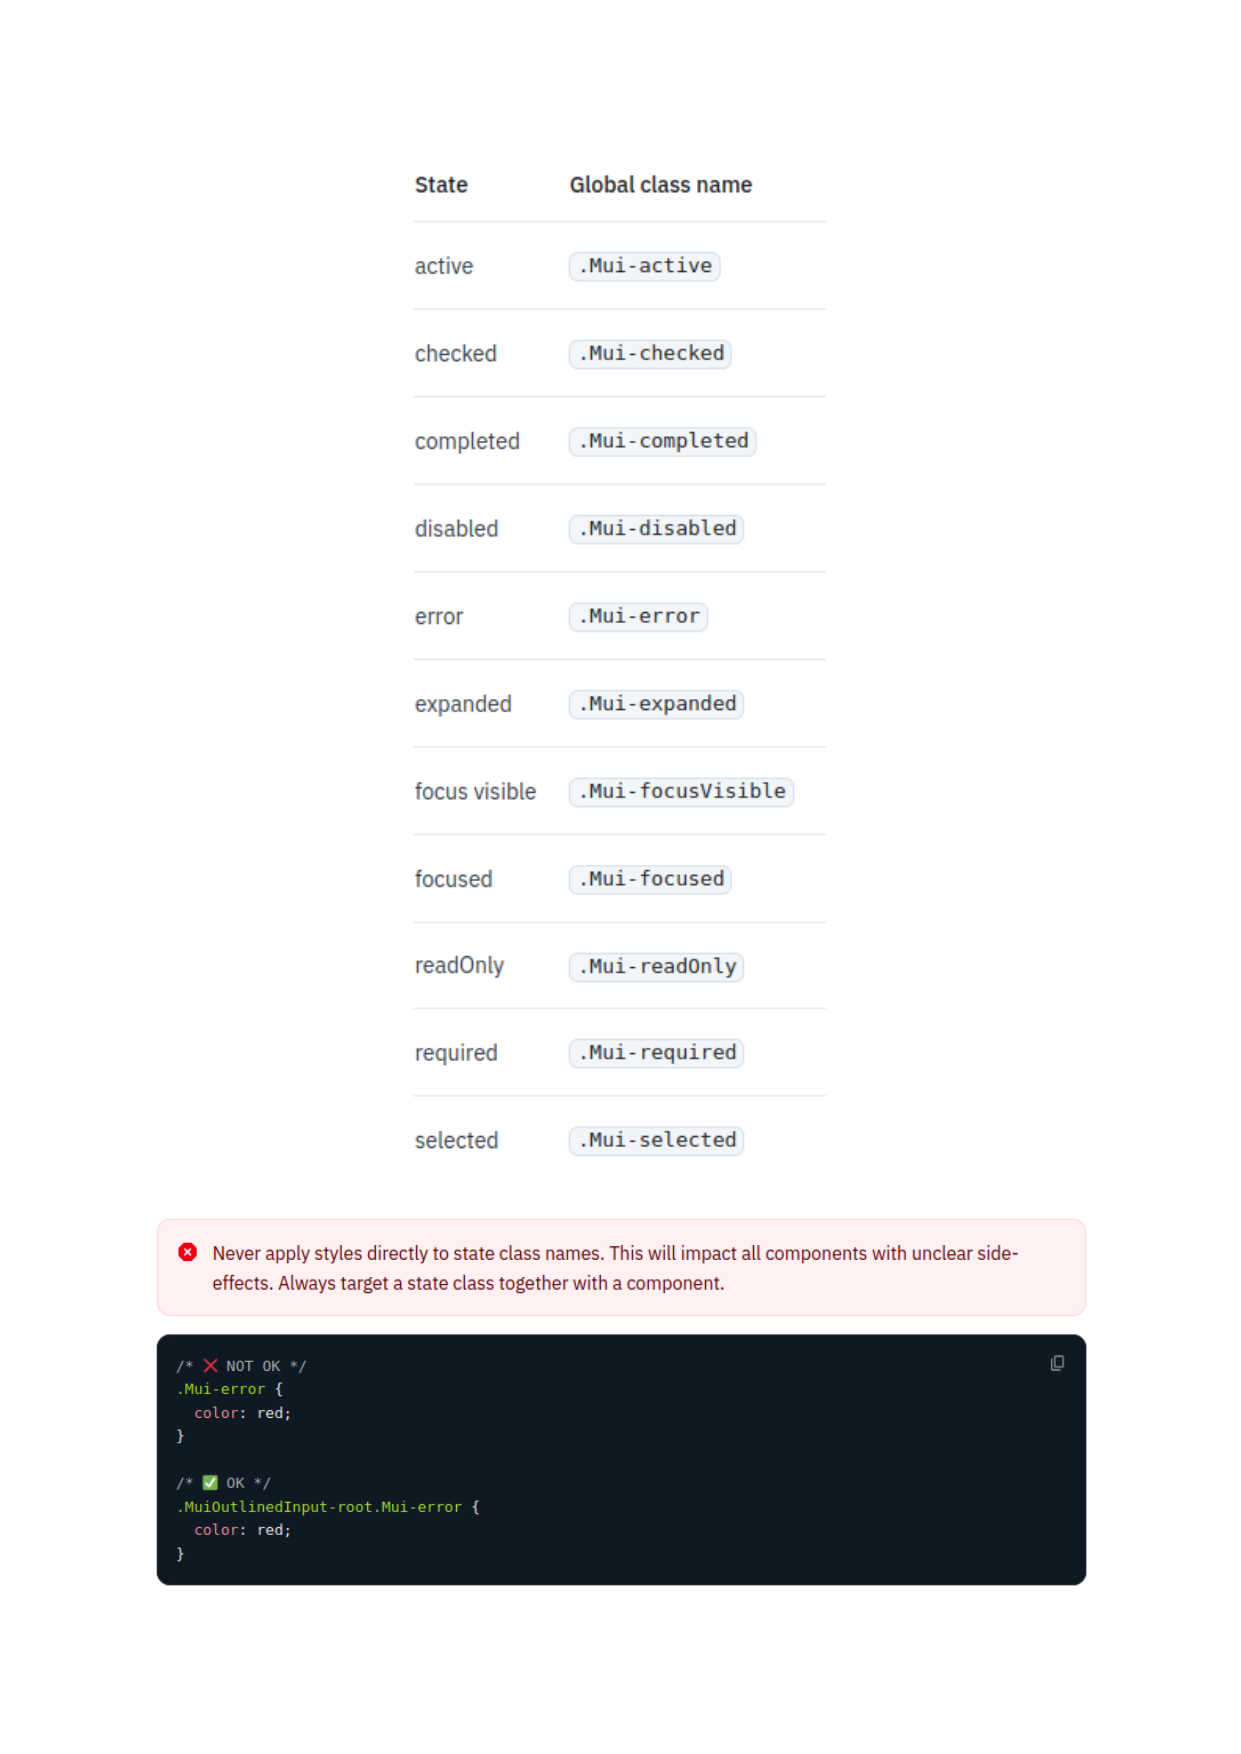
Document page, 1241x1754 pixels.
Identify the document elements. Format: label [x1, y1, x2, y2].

picture [403, 150, 837, 1172]
picture [150, 1206, 1091, 1598]
